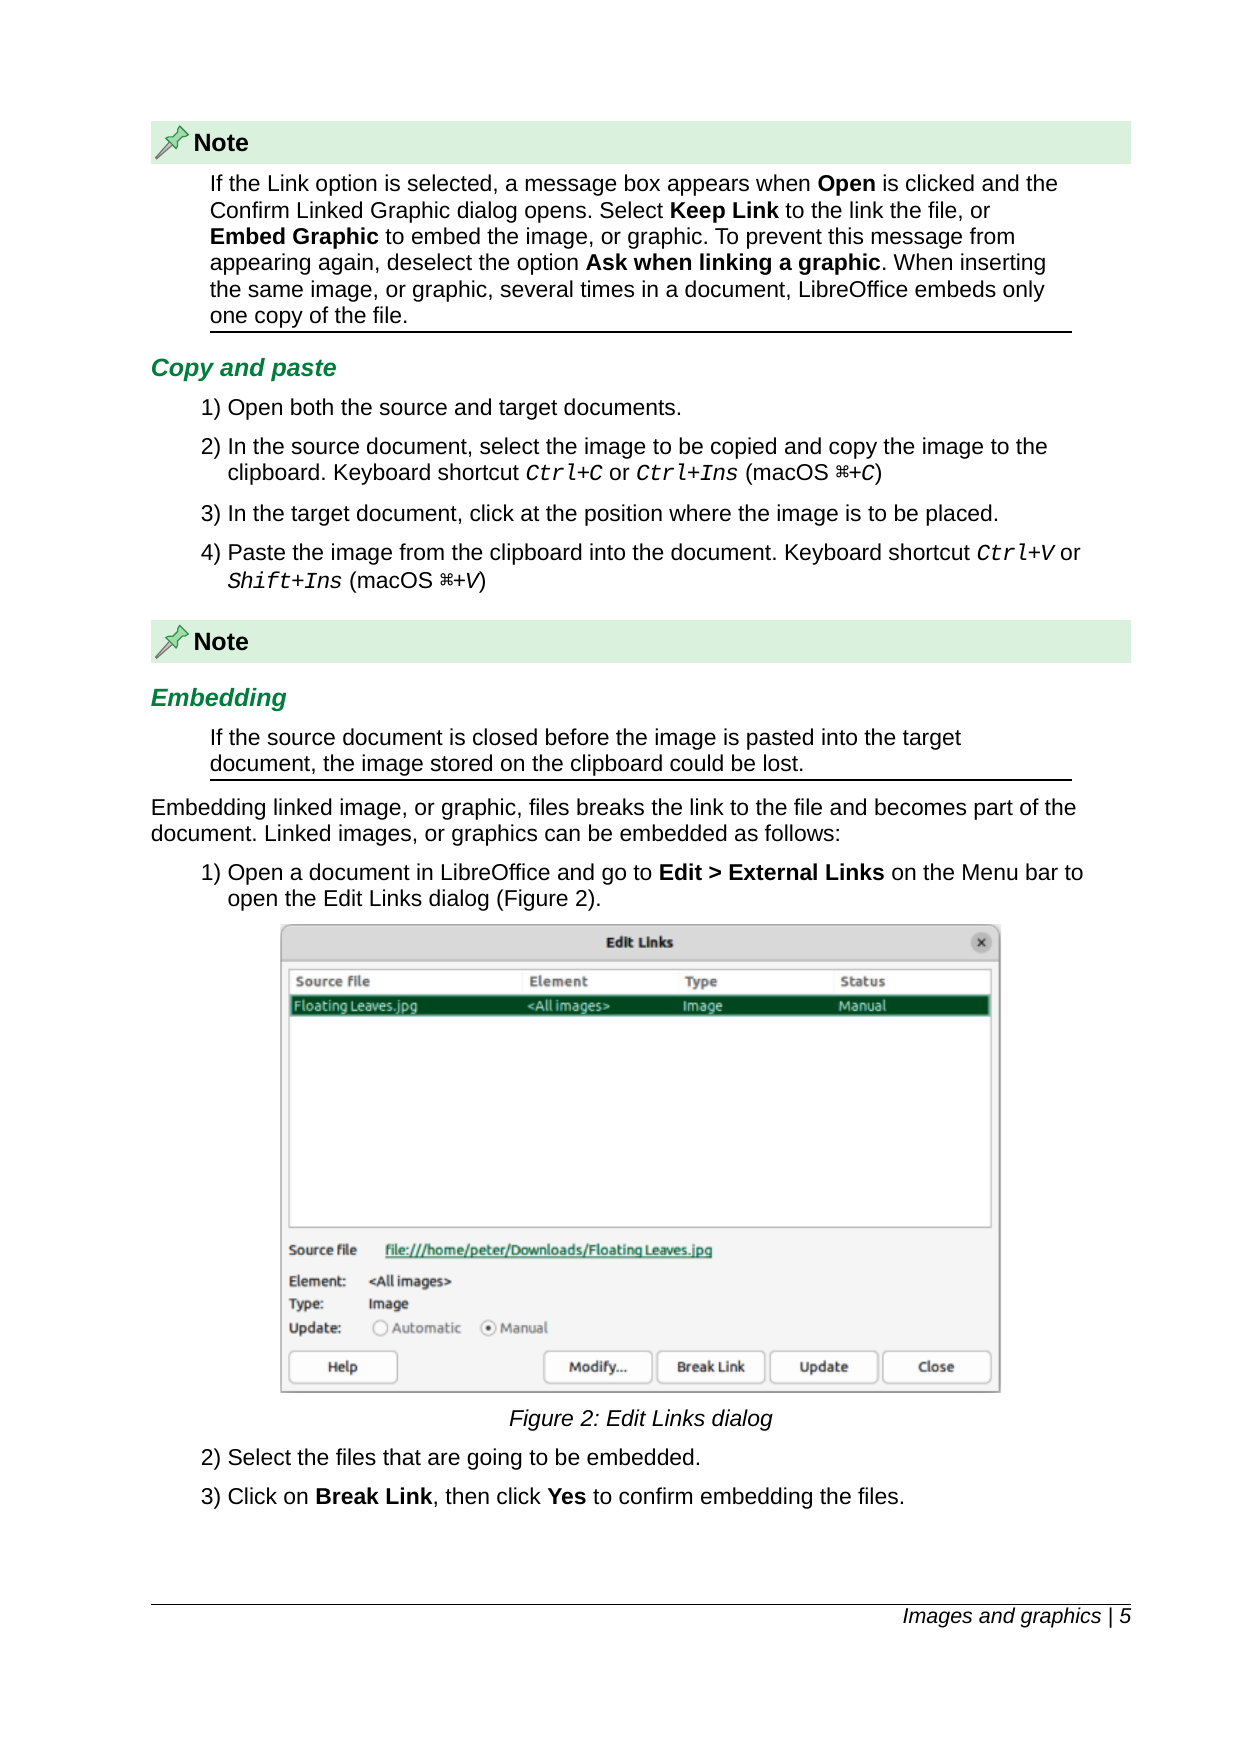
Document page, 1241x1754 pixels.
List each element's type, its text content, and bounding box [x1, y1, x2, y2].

list Open both the source and target documents. [227, 394, 1131, 420]
subtitle Note [151, 620, 1131, 663]
text If the source document is closed before the image is pasted into the target document, the image stored on the clipboard could be lost. [209, 724, 1072, 781]
picture [280, 924, 1002, 1393]
subtitle Embedding [151, 682, 1131, 711]
list In the target document, click at the position where the image is to be placed. [227, 500, 1131, 526]
list Embedding linked image, or graphic, files breaks the link to the file and becomes part of the document. Linked images, or graphics can be embedded as follows: [151, 794, 1131, 847]
subtitle Note [151, 121, 1131, 164]
list Click on Break Link, then click Yes to confirm embedding the files. [227, 1483, 1131, 1509]
subtitle Copy and paste [151, 353, 1131, 382]
list Paste the image from the clipboard into the document. Keyboard shortcut Ctrl+V or Shift+Ins (macOS ⌘+V) [227, 539, 1131, 596]
list Select the files that are going to be embedded. [227, 1444, 1131, 1470]
text If the Link option is selected, a message box appears when Open is clicked and the Confirm Linked Graphic dialog opens. Select Keep Link to the link the file, or Embed Graphic to embed the image, or graphic. To prevent this message from appearing again, deselect the option Ask when linking a graphic. When inserting the same image, or graphic, several times in a document, LibreOffice embeds only one copy of the file. [209, 170, 1072, 333]
list In the source document, select the image to be copied and copy the image to the clipboard. Keyboard shortcut Ctrl+C or Ctrl+Ins (macOS ⌘+C) [227, 433, 1131, 487]
text Figure 2: Edit Links dialog [280, 1405, 1001, 1431]
list Open a document in LibreOffice and go to Edit > External Links on the Menu bar to open the Edit Links dialog (Figure 2). [227, 859, 1131, 912]
